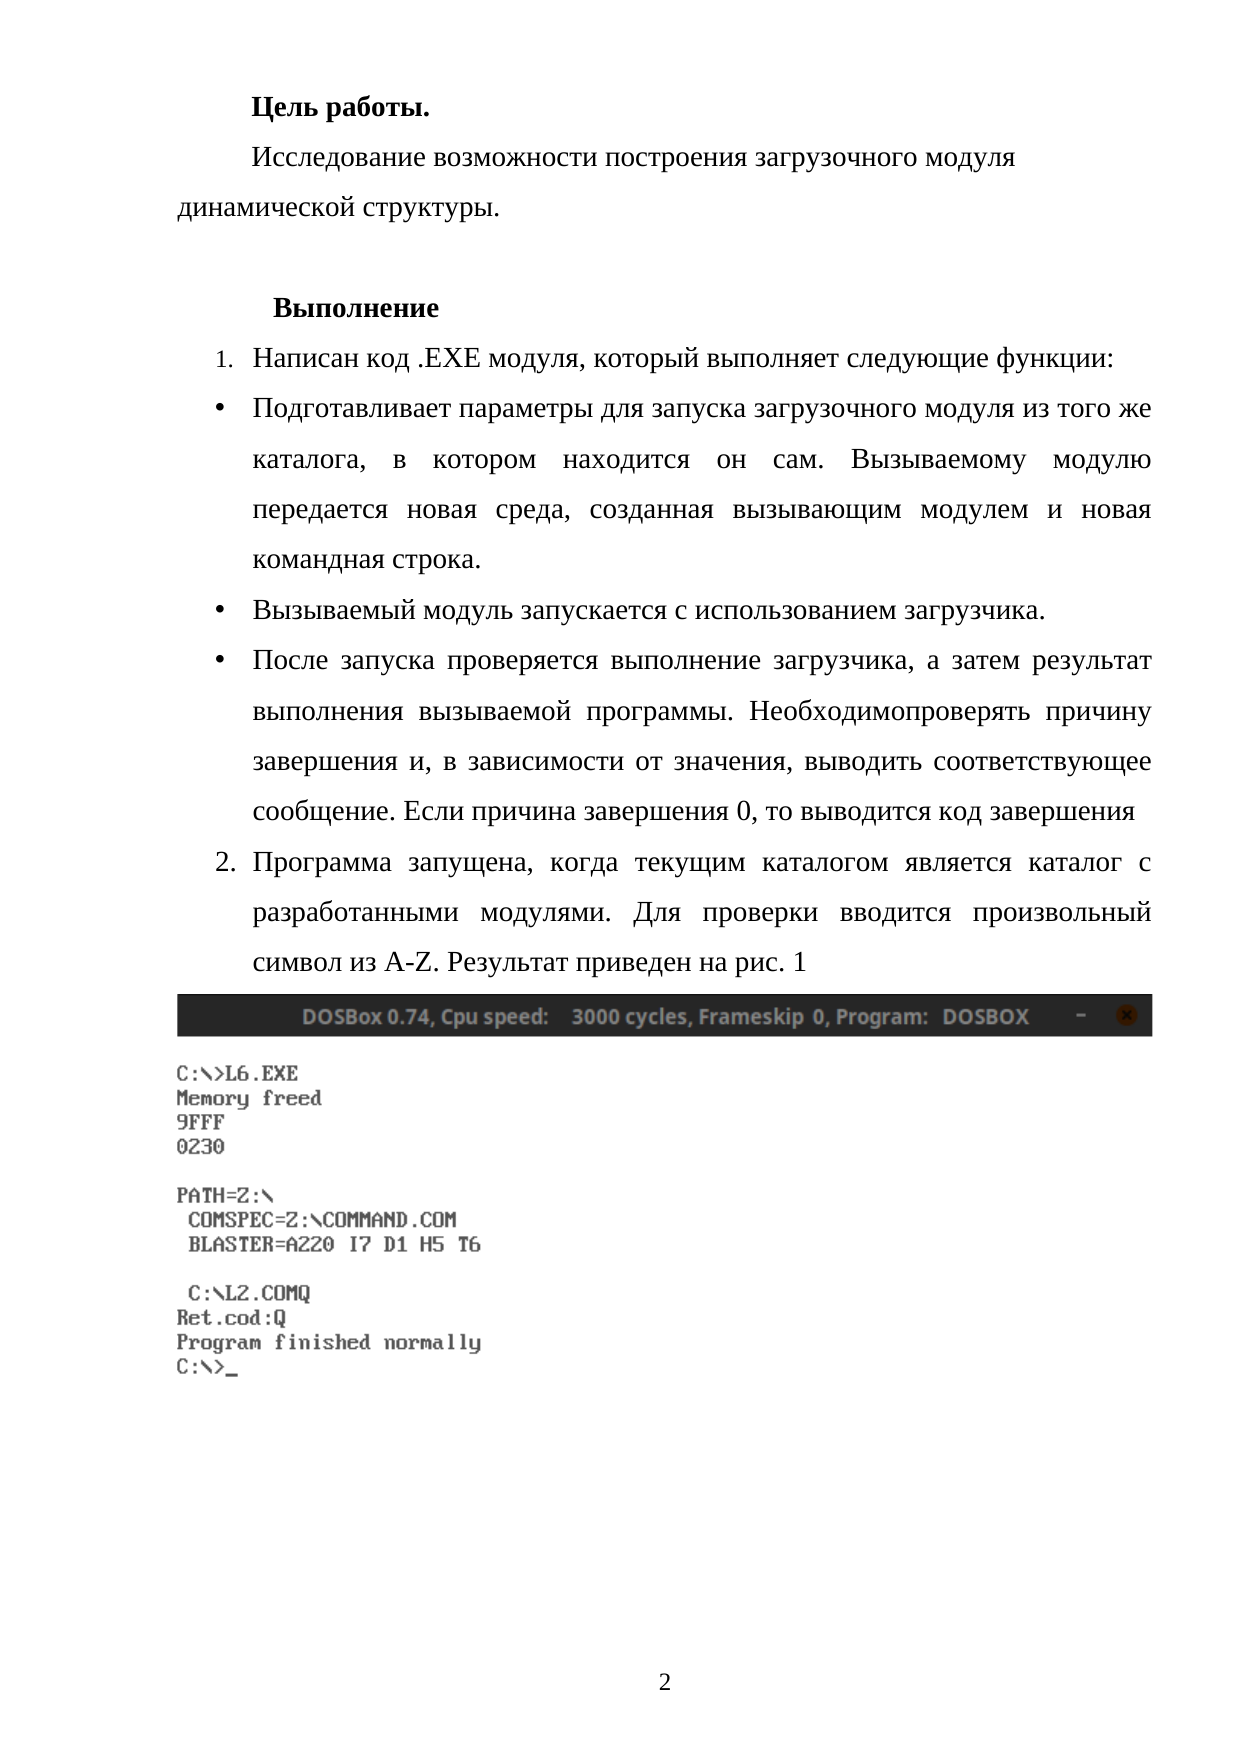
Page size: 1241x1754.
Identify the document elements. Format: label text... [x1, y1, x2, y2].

list Написан код .EXE модуля, который выполняет следующие функции: [215, 340, 1152, 374]
list Подготавливает параметры для запуска загрузочного модуля из того же каталога, в котором находится он сам. Вызываемому модулю передается новая среда, созданная вызывающим модулем и новая командная строка. [215, 391, 1152, 575]
list Программа запущена, когда текущим каталогом является каталог с разработанными модулями. Для проверки вводится произвольный символ из A-Z. Результат приведен на рис. 1 [215, 844, 1152, 978]
text Выполнение [241, 290, 1152, 323]
text Цель работы. [236, 89, 1152, 122]
picture [177, 994, 1153, 1647]
list Вызываемый модуль запускается с использованием загрузчика. [215, 592, 1152, 626]
list После запуска проверяется выполнение загрузчика, а затем результат выполнения вызываемой программы. Необходимопроверять причину завершения и, в зависимости от значения, выводить соответствующее сообщение. Если причина завершения 0, то выводится код завершения [215, 642, 1152, 827]
text Исследование возможности построения загрузочного модуля [177, 139, 1152, 172]
text динамической структуры. [177, 189, 1152, 223]
